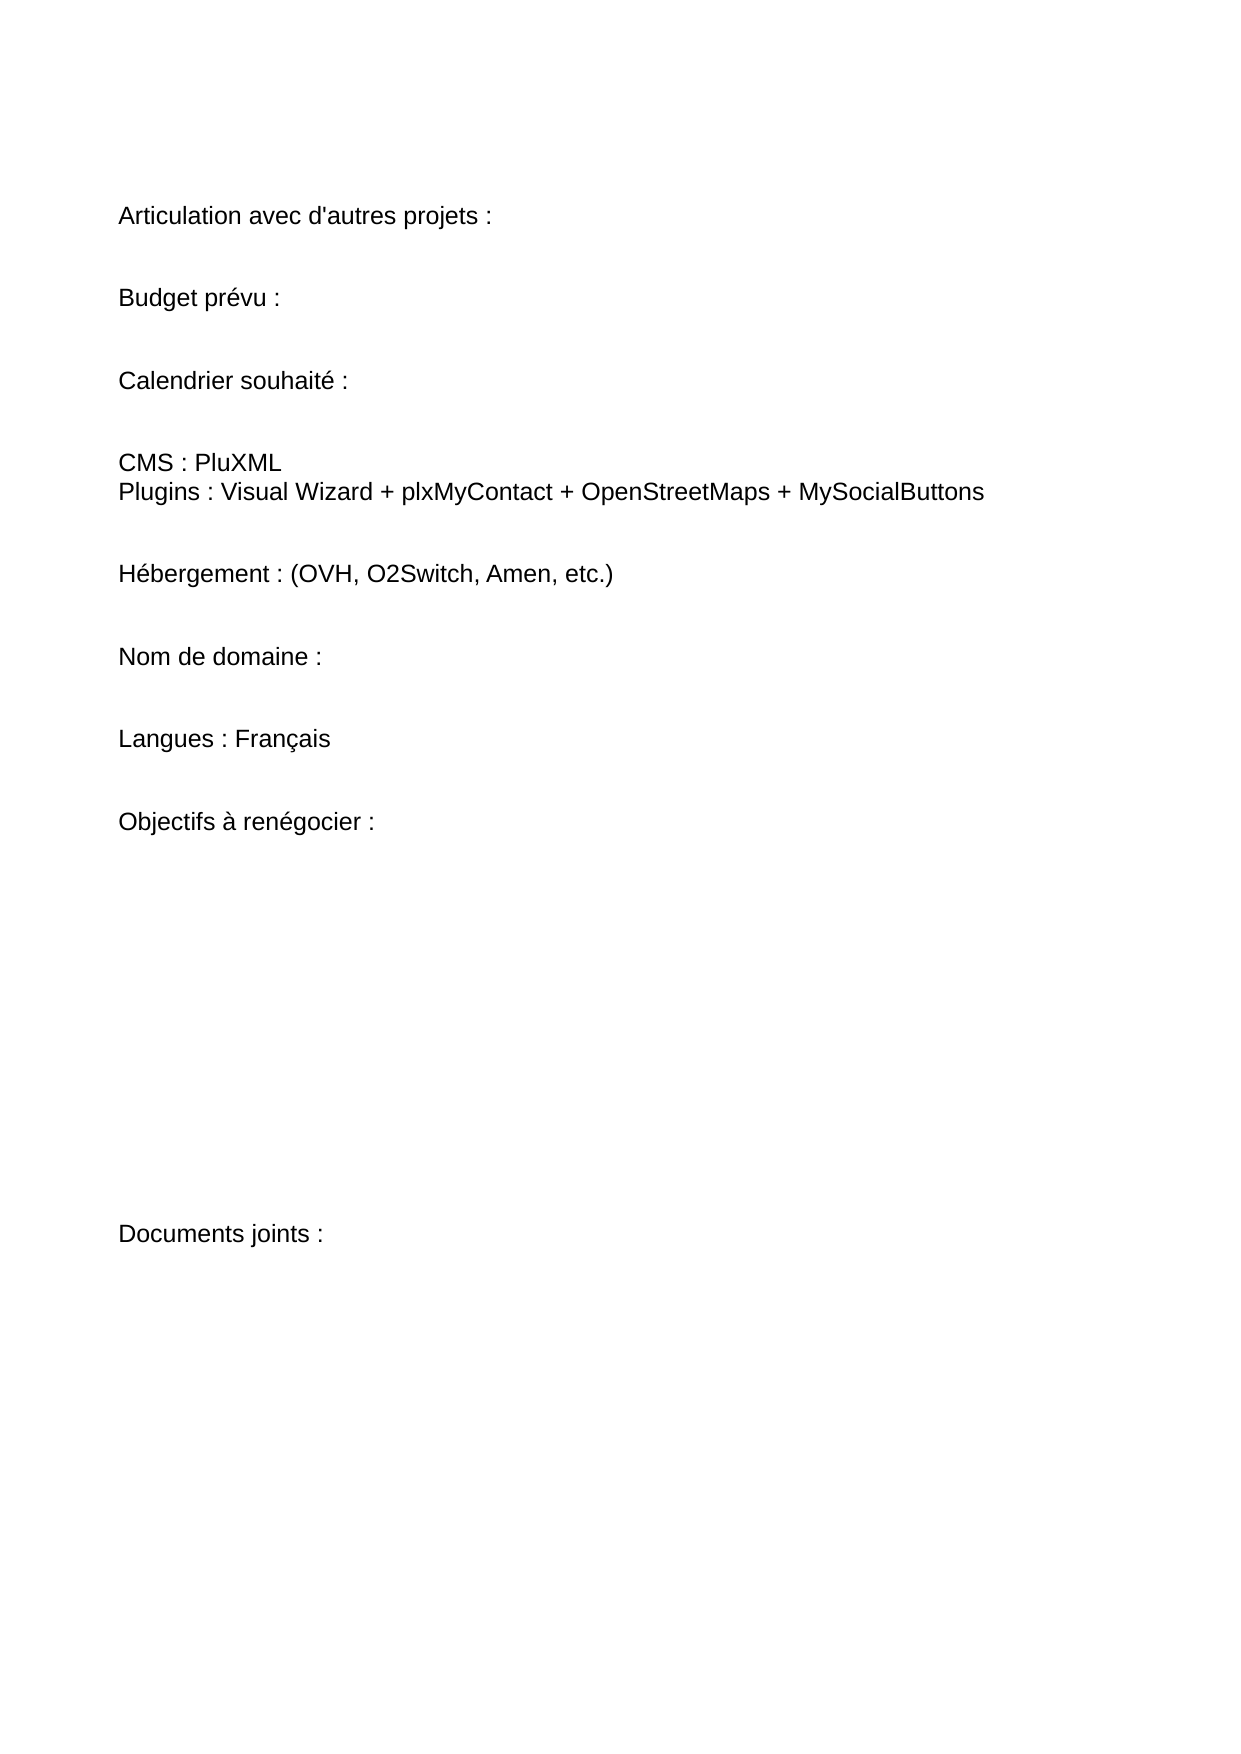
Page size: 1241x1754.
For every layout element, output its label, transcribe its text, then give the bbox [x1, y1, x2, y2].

text Documents joints : [118, 1219, 1122, 1248]
text Hébergement : (OVH, O2Switch, Amen, etc.) [118, 559, 1122, 588]
text Nom de domaine : [118, 642, 1122, 671]
text Objectifs à renégocier : [118, 807, 1122, 836]
text Langues : Français [118, 724, 1122, 753]
text Articulation avec d'autres projets : [118, 201, 1122, 229]
text Calendrier souhaité : [118, 366, 1122, 394]
text Budget prévu : [118, 283, 1122, 312]
text CMS : PluXML Plugins : Visual Wizard + plxMyContact + OpenStreetMaps + MySocialButtons [118, 448, 1122, 506]
